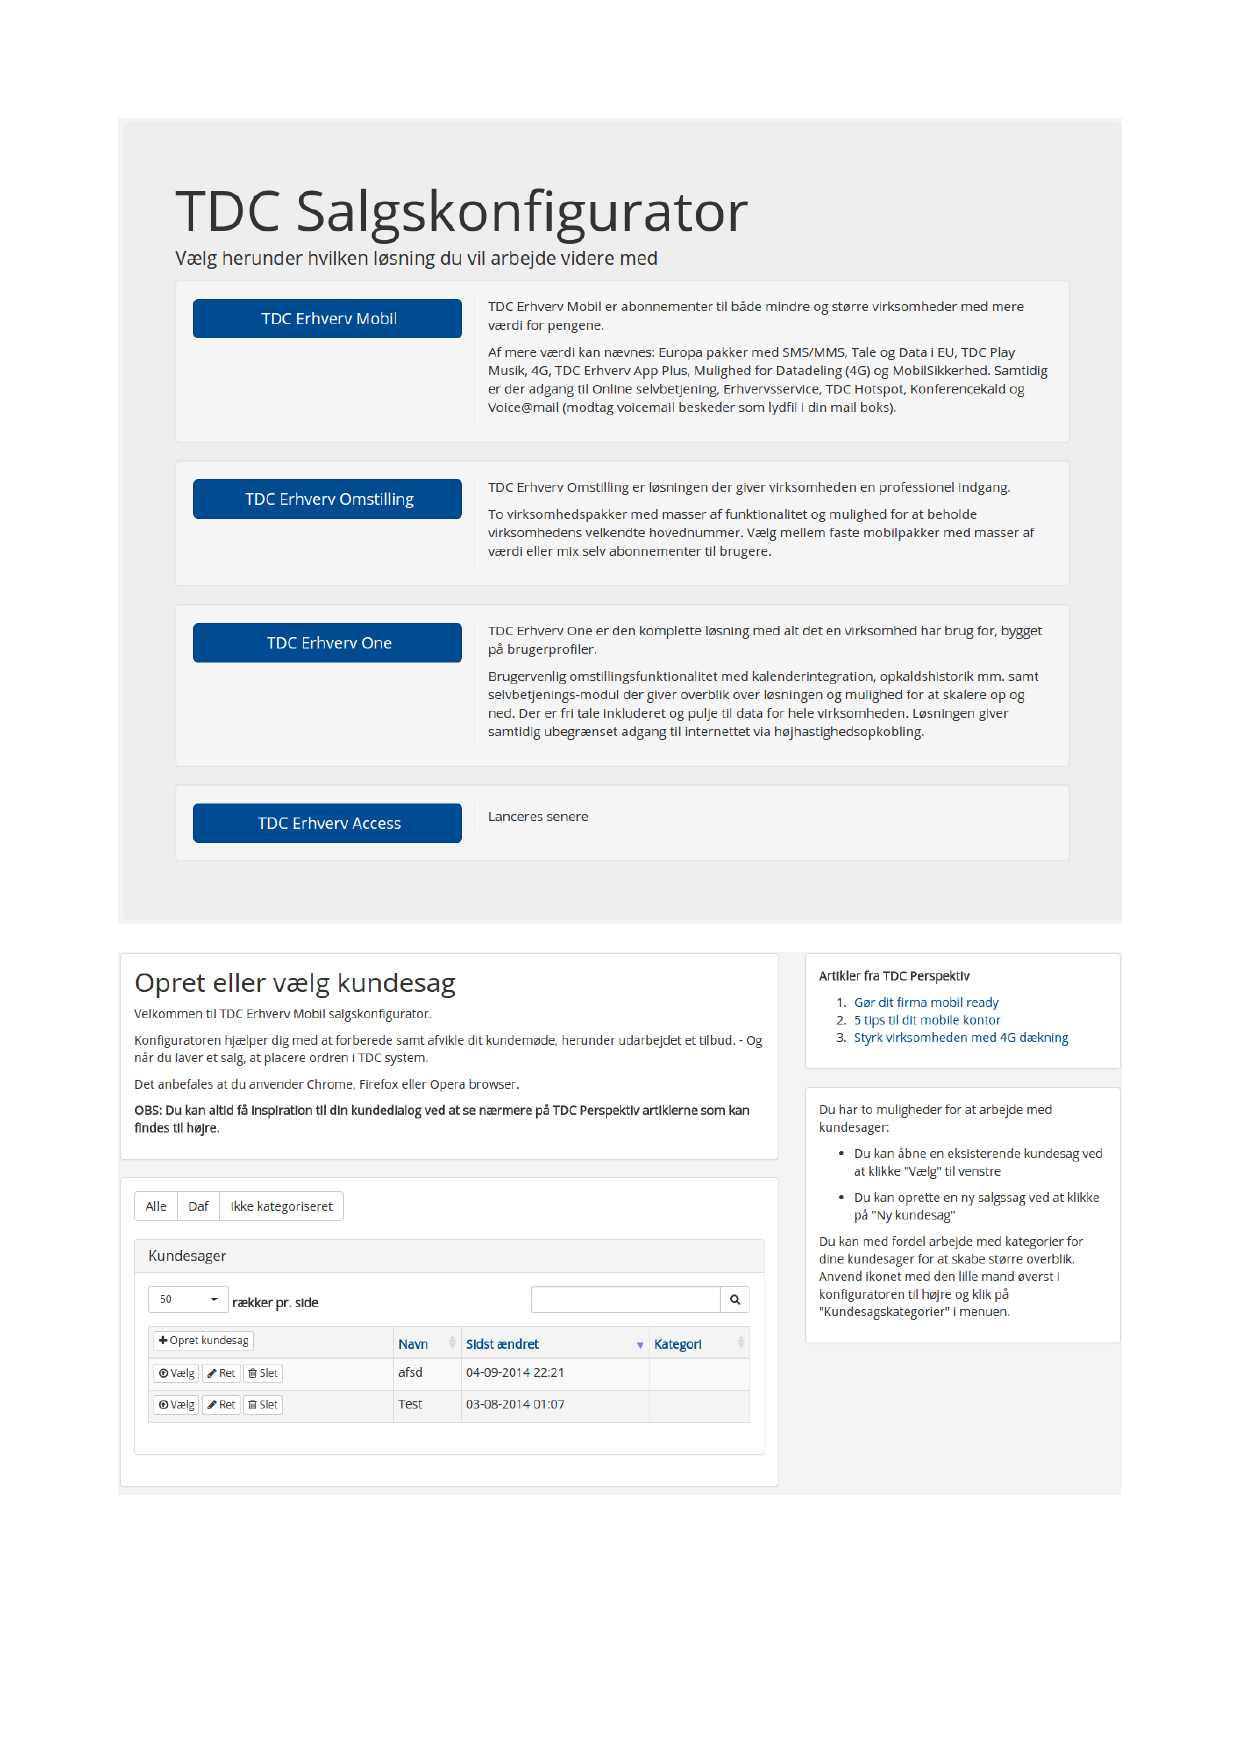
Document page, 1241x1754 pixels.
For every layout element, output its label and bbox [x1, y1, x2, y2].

picture [118, 952, 1123, 1495]
picture [118, 118, 1123, 924]
